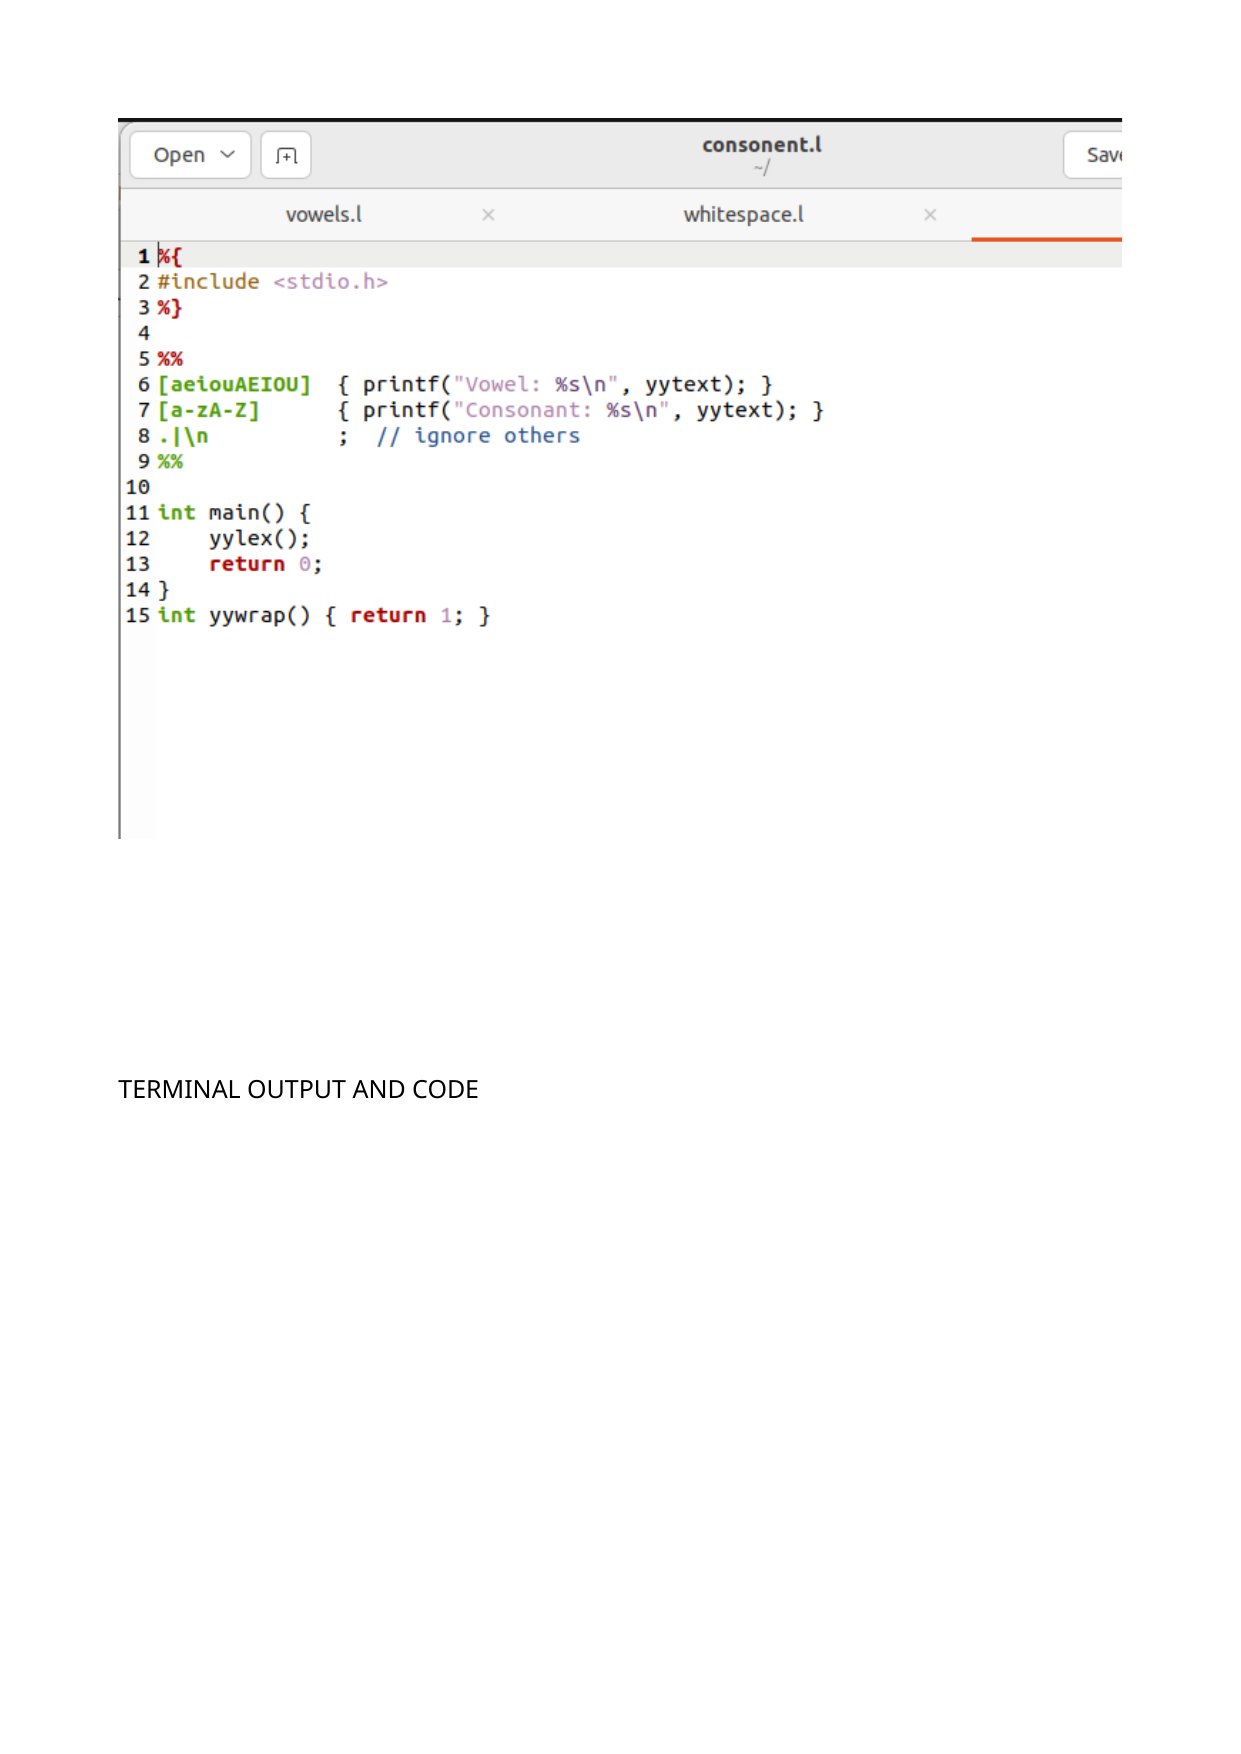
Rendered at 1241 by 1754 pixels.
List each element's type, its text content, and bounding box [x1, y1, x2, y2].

text TERMINAL OUTPUT AND CODE [118, 1072, 1122, 1106]
